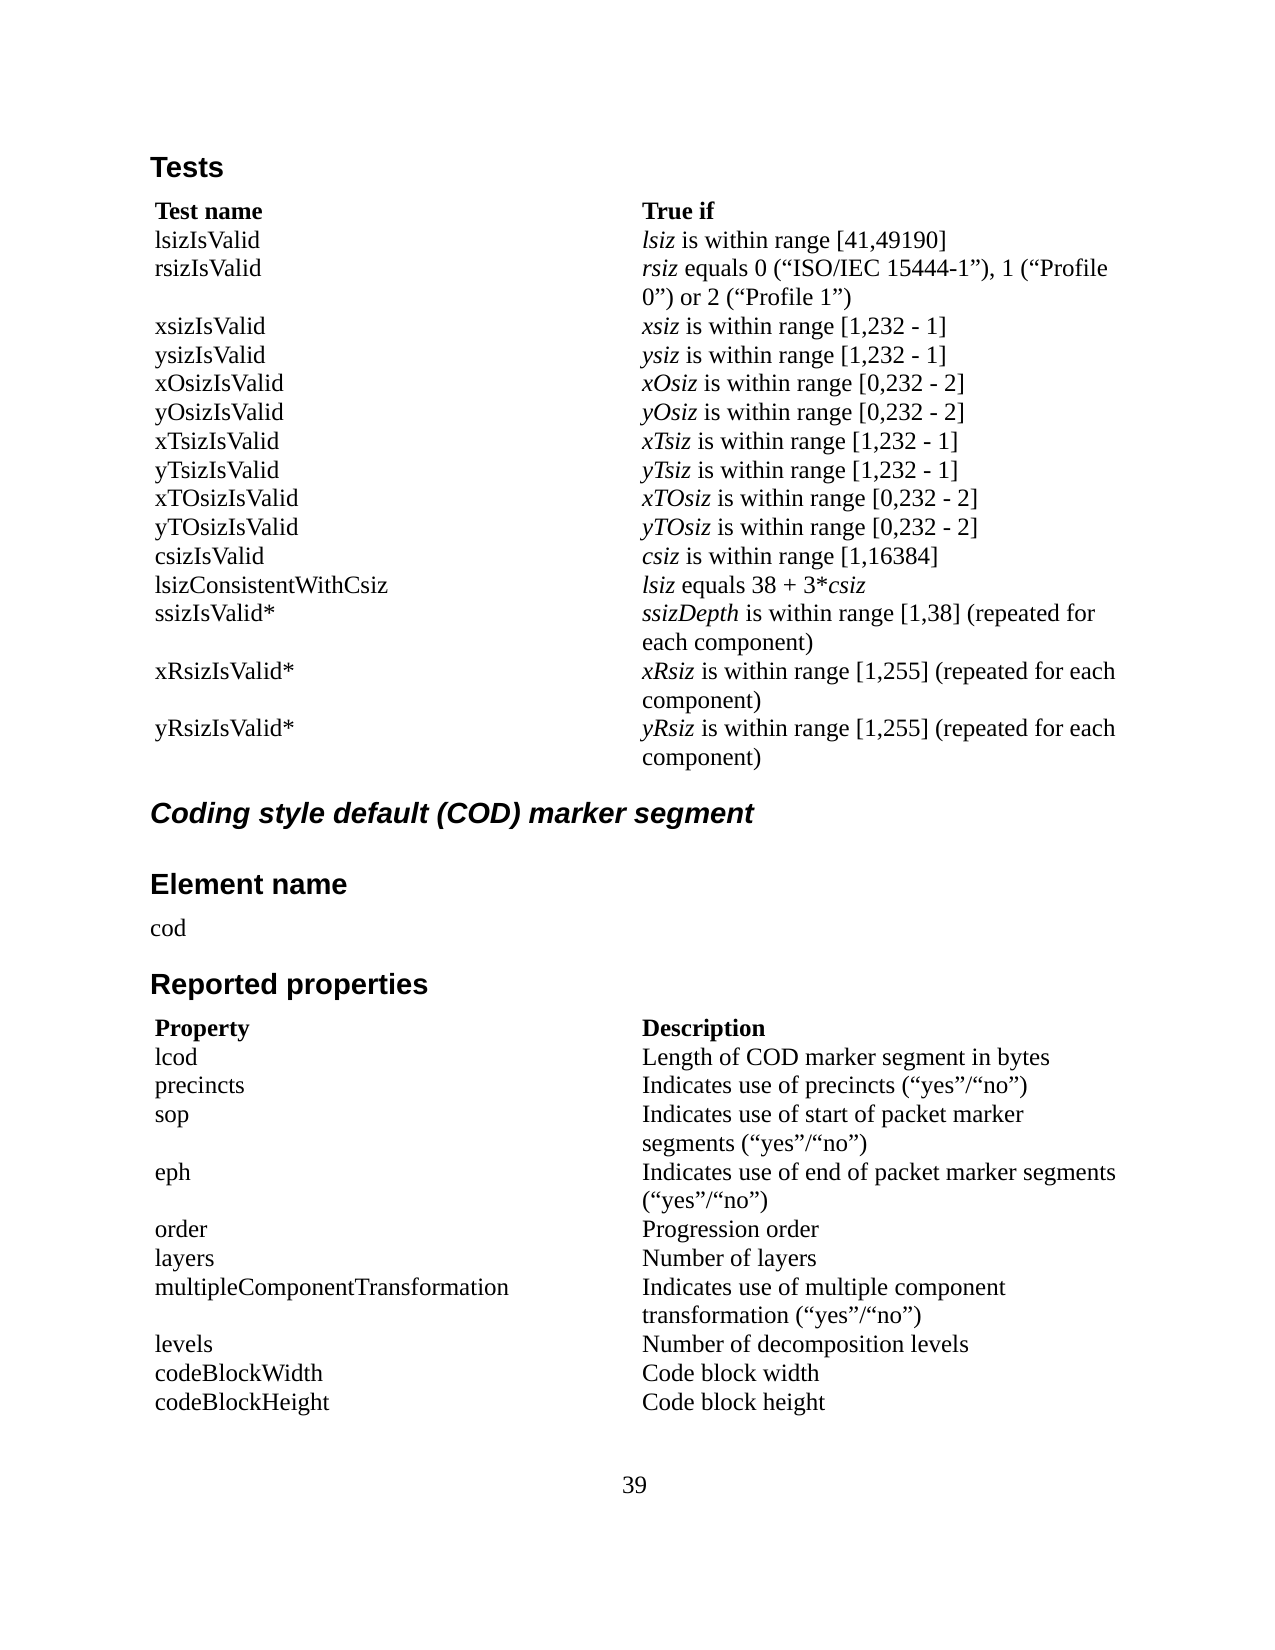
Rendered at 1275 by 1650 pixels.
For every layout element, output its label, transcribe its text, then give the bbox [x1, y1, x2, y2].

table_cell levels [150, 1329, 637, 1358]
table_cell lcod [150, 1042, 637, 1070]
table_cell ysizIsValid [150, 340, 637, 368]
table_cell xOsiz is within range [0,232 - 2] [638, 369, 1125, 397]
table_cell xsizIsValid [150, 311, 637, 340]
table_cell ysiz is within range [1,232 - 1] [638, 340, 1125, 368]
table_cell yRsiz is within range [1,255] (repeated for each component) [638, 714, 1125, 771]
table_cell yTOsiz is within range [0,232 - 2] [638, 512, 1125, 541]
table_cell xTOsizIsValid [150, 484, 637, 512]
table_cell Number of layers [638, 1243, 1125, 1272]
table_cell xTOsiz is within range [0,232 - 2] [638, 484, 1125, 512]
table_cell xRsizIsValid* [150, 656, 637, 713]
table_cell lsizIsValid [150, 225, 637, 253]
table_cell Indicates use of start of packet marker segments (“yes”/“no”) [638, 1099, 1125, 1157]
subtitle Coding style default (COD) marker segment [150, 796, 1125, 829]
table_header True if [638, 196, 1125, 225]
table_cell lsizConsistentWithCsiz [150, 570, 637, 598]
table_cell Number of decomposition levels [638, 1329, 1125, 1358]
table_cell Code block width [638, 1358, 1125, 1387]
table_cell order [150, 1214, 637, 1243]
table_cell yRsizIsValid* [150, 714, 637, 771]
table_cell rsiz equals 0 (“ISO/IEC 15444-1”), 1 (“Profile 0”) or 2 (“Profile 1”) [638, 254, 1125, 311]
table_cell lsiz is within range [41,49190] [638, 225, 1125, 253]
table_cell ssizDepth is within range [1,38] (repeated for each component) [638, 599, 1125, 656]
table_cell rsizIsValid [150, 254, 637, 311]
table_cell Code block height [638, 1387, 1125, 1415]
table_cell xRsiz is within range [1,255] (repeated for each component) [638, 656, 1125, 713]
subtitle Tests [150, 150, 1125, 183]
table_cell yTsizIsValid [150, 455, 637, 483]
table_cell Progression order [638, 1214, 1125, 1243]
subtitle Element name [150, 867, 1125, 901]
table_cell xTsiz is within range [1,232 - 1] [638, 426, 1125, 455]
subtitle Reported properties [150, 967, 1125, 1000]
table_cell lsiz equals 38 + 3*csiz [638, 570, 1125, 598]
table_cell multipleComponentTransformation [150, 1272, 637, 1329]
table_cell layers [150, 1243, 637, 1272]
table_cell csiz is within range [1,16384] [638, 541, 1125, 570]
table_cell codeBlockHeight [150, 1387, 637, 1415]
table_header Property [150, 1013, 637, 1042]
table_header Test name [150, 196, 637, 225]
table_cell precincts [150, 1070, 637, 1099]
table_cell yTsiz is within range [1,232 - 1] [638, 455, 1125, 483]
table_cell csizIsValid [150, 541, 637, 570]
table_cell Indicates use of precincts (“yes”/“no”) [638, 1070, 1125, 1099]
table_cell yTOsizIsValid [150, 512, 637, 541]
table_cell Indicates use of end of packet marker segments (“yes”/“no”) [638, 1157, 1125, 1214]
table_header Description [638, 1013, 1125, 1042]
table_cell ssizIsValid* [150, 599, 637, 656]
text cod [150, 913, 1125, 942]
table_cell eph [150, 1157, 637, 1214]
table_cell Length of COD marker segment in bytes [638, 1042, 1125, 1070]
table_cell Indicates use of multiple component transformation (“yes”/“no”) [638, 1272, 1125, 1329]
table_cell sop [150, 1099, 637, 1157]
table_cell xOsizIsValid [150, 369, 637, 397]
table_cell yOsizIsValid [150, 397, 637, 426]
table_cell yOsiz is within range [0,232 - 2] [638, 397, 1125, 426]
table_cell codeBlockWidth [150, 1358, 637, 1387]
table_cell xsiz is within range [1,232 - 1] [638, 311, 1125, 340]
table_cell xTsizIsValid [150, 426, 637, 455]
